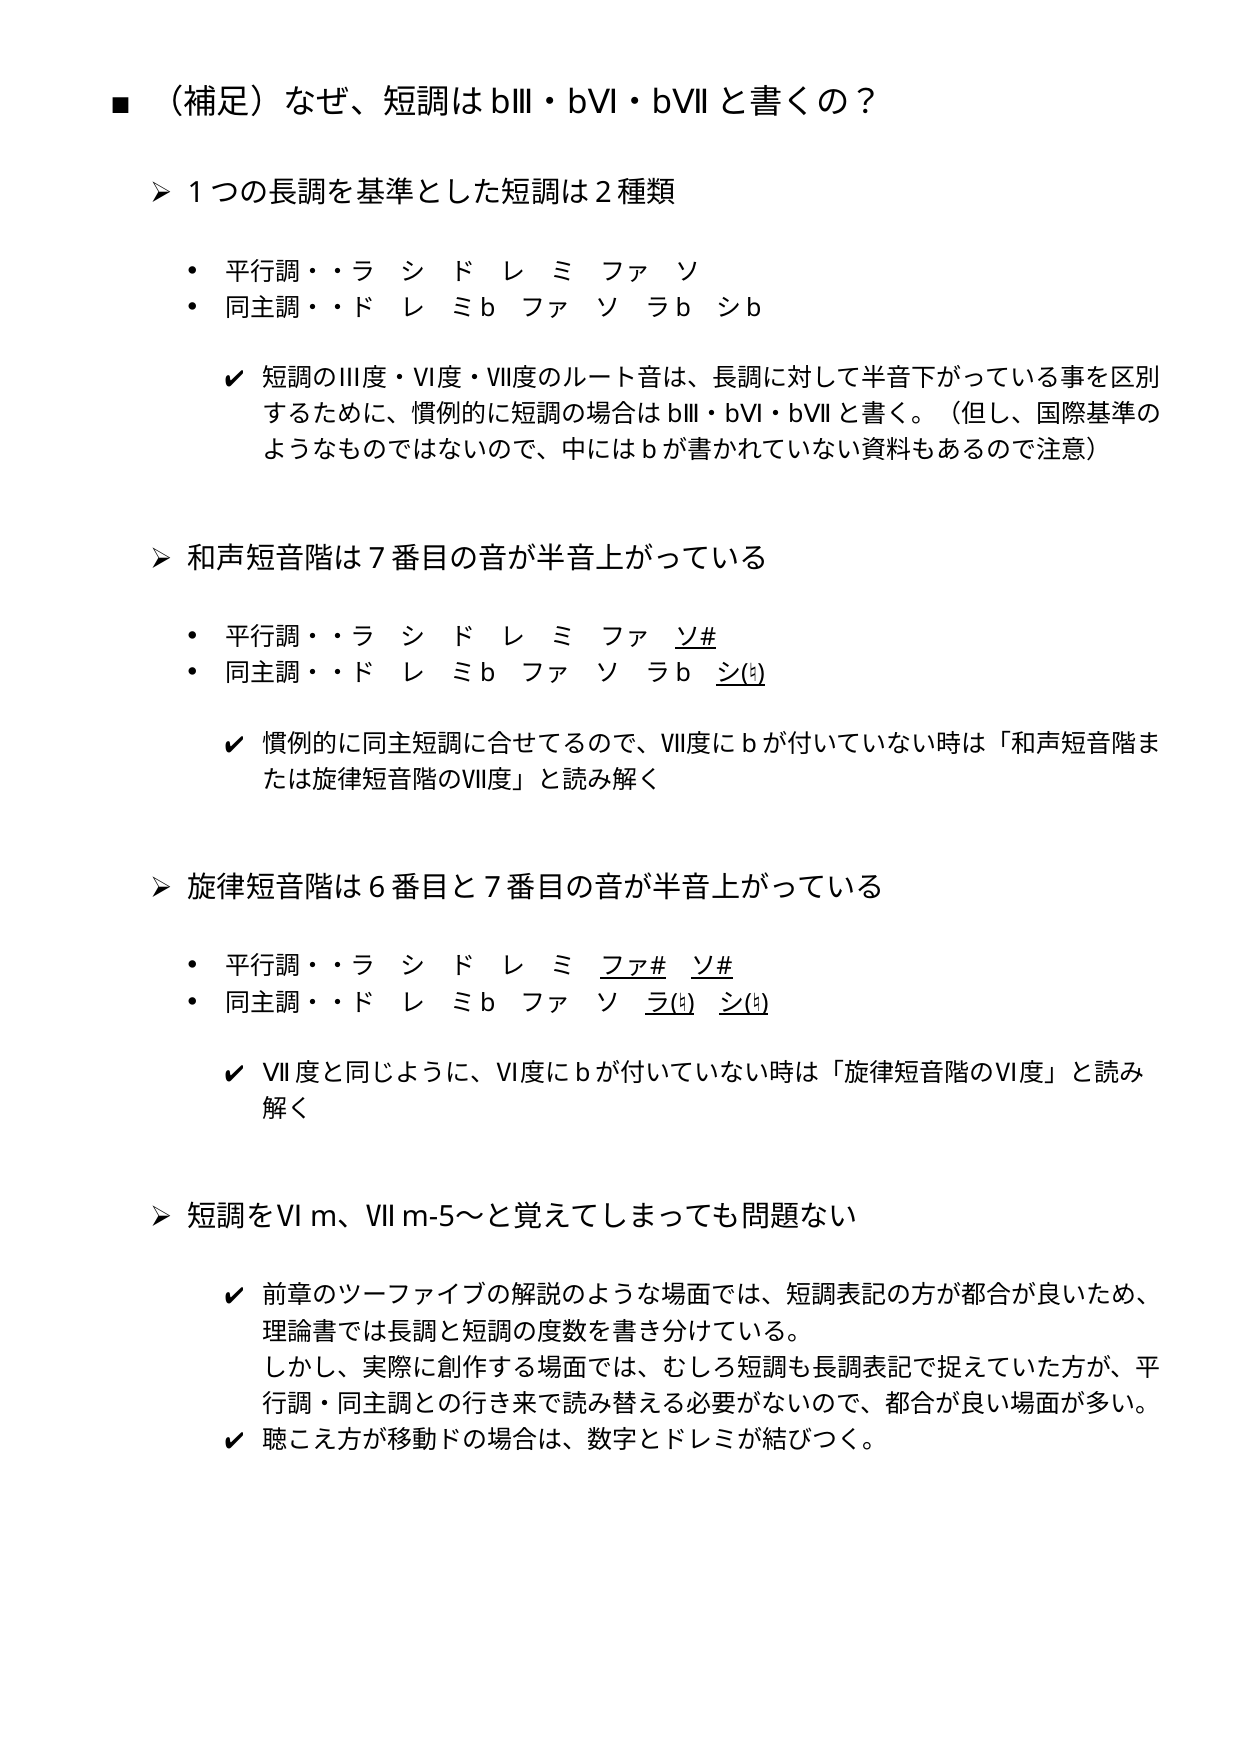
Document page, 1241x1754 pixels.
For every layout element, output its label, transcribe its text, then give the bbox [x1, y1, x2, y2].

list 1つの長調を基準とした短調は2種類 [150, 169, 1165, 211]
list 慣例的に同主短調に合せてるので、Ⅶ度にbが付いていない時は「和声短音階または旋律短音階のⅦ度」と読み解く [225, 723, 1165, 796]
list 前章のツーファイブの解説のような場面では、短調表記の方が都合が良いため、理論書では長調と短調の度数を書き分けている。 [225, 1275, 1165, 1347]
list 短調をⅥm、Ⅶm-5～と覚えてしまっても問題ない [150, 1193, 1165, 1235]
list 同主調・・ド レ ミb ファ ソ ラb シb [187, 287, 1165, 323]
list 和声短音階は7番目の音が半音上がっている [150, 534, 1165, 577]
list （補足）なぜ、短調はbⅢ・bⅥ・bⅦと書くの？ [112, 75, 1165, 123]
list 同主調・・ド レ ミb ファ ソ ラ(♮) シ(♮) [187, 982, 1165, 1018]
list 平行調・・ラ シ ド レ ミ ファ# ソ# [187, 946, 1165, 982]
list 同主調・・ド レ ミb ファ ソ ラb シ(♮) [187, 653, 1165, 689]
list 平行調・・ラ シ ド レ ミ ファ ソ# [187, 616, 1165, 653]
list 旋律短音階は6番目と7番目の音が半音上がっている [150, 864, 1165, 906]
list しかし、実際に創作する場面では、むしろ短調も長調表記で捉えていた方が、平行調・同主調との行き来で読み替える必要がないので、都合が良い場面が多い。 [225, 1347, 1165, 1420]
list Ⅶ度と同じように、Ⅵ度にbが付いていない時は「旋律短音階のⅥ度」と読み解く [225, 1052, 1165, 1125]
list 短調のⅢ度・Ⅵ度・Ⅶ度のルート音は、長調に対して半音下がっている事を区別するために、慣例的に短調の場合はbⅢ・bⅥ・bⅦと書く。（但し、国際基準のようなものではないので、中にはbが書かれていない資料もあるので注意） [225, 357, 1165, 466]
list 平行調・・ラ シ ド レ ミ ファ ソ [187, 251, 1165, 287]
list 聴こえ方が移動ドの場合は、数字とドレミが結びつく。 [225, 1420, 1165, 1456]
